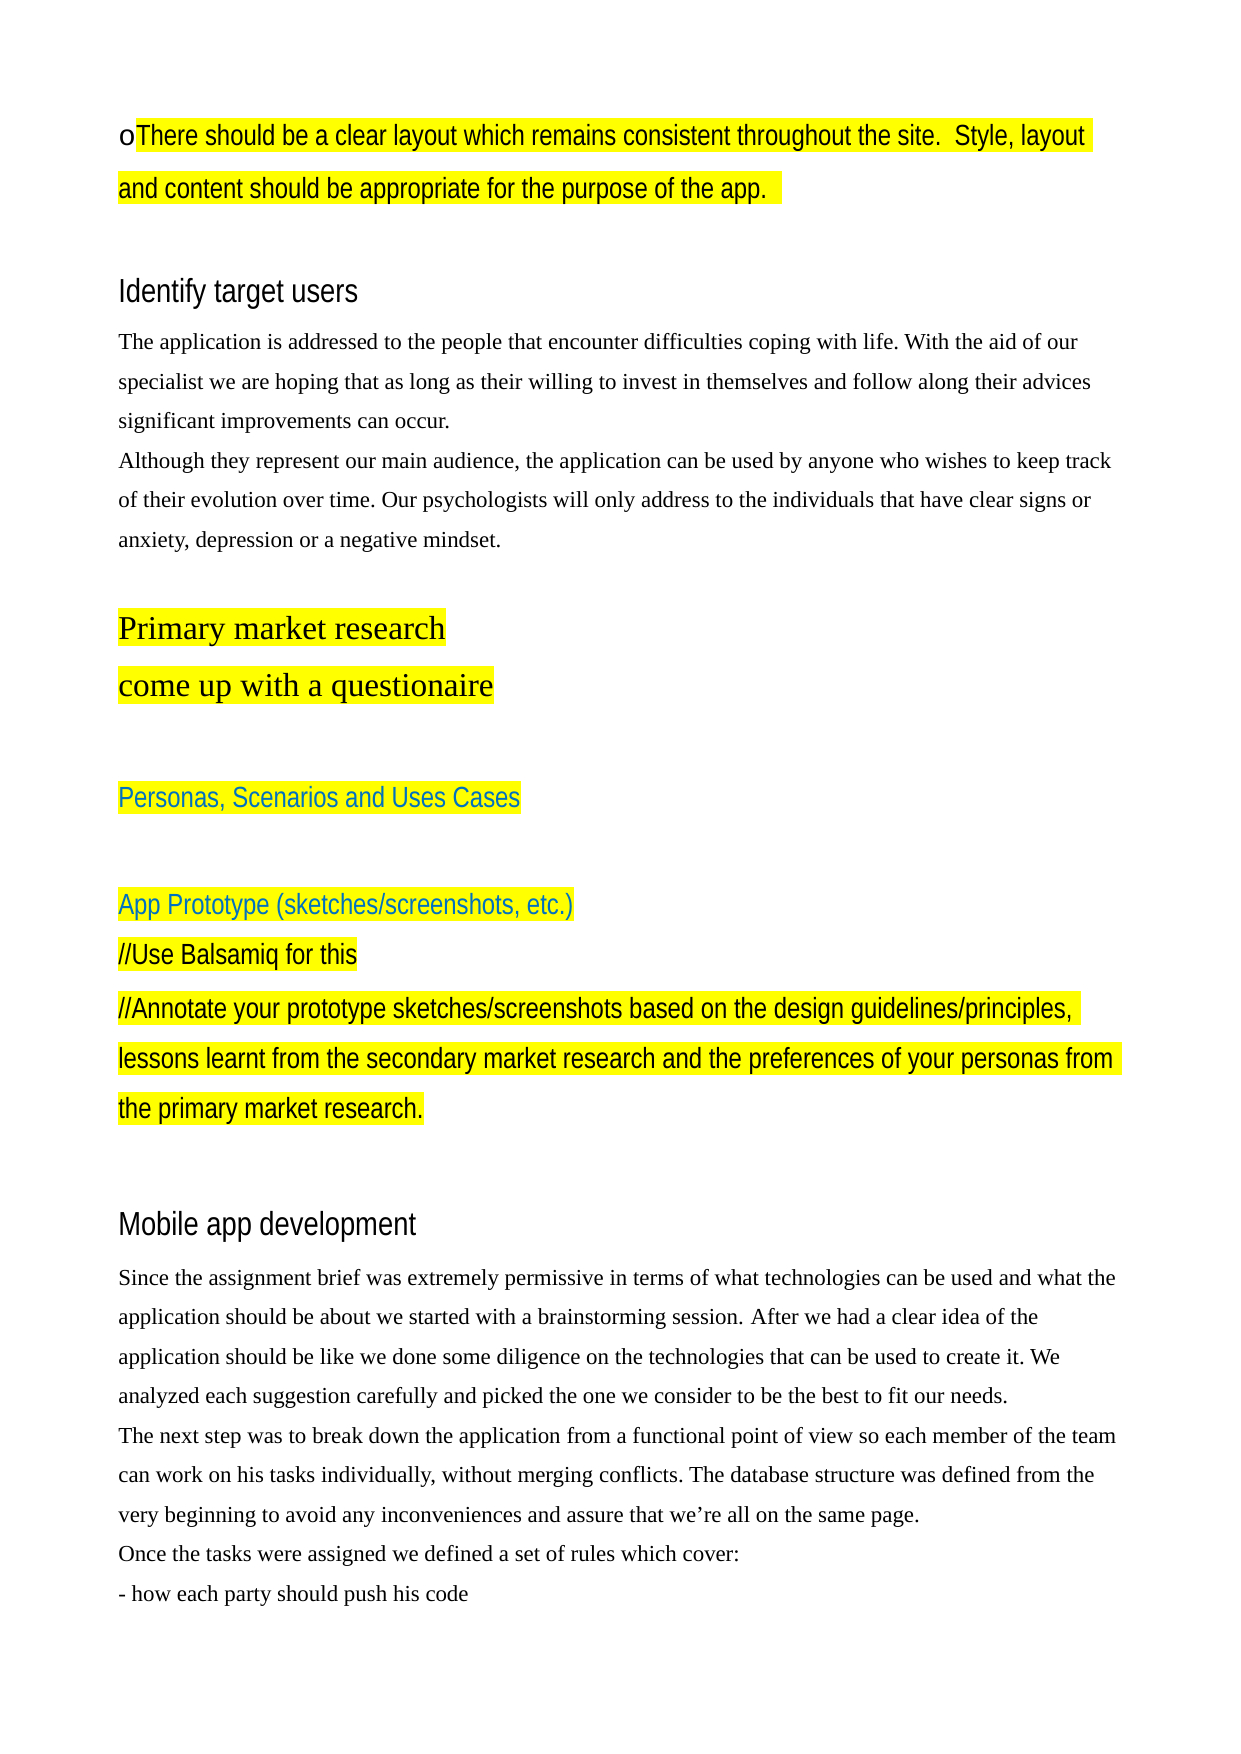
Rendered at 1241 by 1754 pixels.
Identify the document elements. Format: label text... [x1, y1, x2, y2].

text //Use Balsamiq for this [118, 937, 1122, 971]
text App Prototype (sketches/screenshots, etc.) [118, 887, 1122, 921]
text - how each party should push his code [118, 1579, 1122, 1606]
list Primary market research [118, 608, 1122, 646]
text Mobile app development [118, 1204, 1122, 1243]
list come up with a questionaire [118, 666, 1122, 704]
text Personas, Scenarios and Uses Cases [118, 781, 1122, 814]
list Identify target users [118, 271, 1122, 309]
text //Annotate your prototype sketches/screenshots based on the design guidelines/principles, lessons learnt from the secondary market research and the preferences of your personas from the primary market research. [118, 991, 1122, 1125]
text Although they represent our main audience, the application can be used by anyone who wishes to keep track of their evolution over time. Our psychologists will only address to the individuals that have clear signs or anxiety, depression or a negative mindset. [118, 447, 1122, 552]
text Since the assignment brief was extremely permissive in terms of what technologies can be used and what the application should be about we started with a brainstorming session. After we had a clear idea of the application should be like we done some diligence on the technologies that can be used to create it. We analyzed each suggestion carefully and picked the one we consider to be the best to fit our needs. [118, 1264, 1122, 1408]
text Once the tasks were assigned we defined a set of rules which cover: [118, 1540, 1122, 1566]
text The next step was to break down the application from a functional point of view so each member of the team can work on his tasks individually, without merging conflicts. The database structure was defined from the very beginning to avoid any inconveniences and assure that we’re all on the same page. [118, 1422, 1122, 1527]
list There should be a clear layout which remains consistent throughout the site. Style, layout and content should be appropriate for the purpose of the app. [118, 118, 1122, 204]
text The application is addressed to the people that encounter difficulties coping with life. With the aid of our specialist we are hoping that as long as their willing to invest in themselves and follow along their advices significant improvements can occur. [118, 328, 1122, 434]
